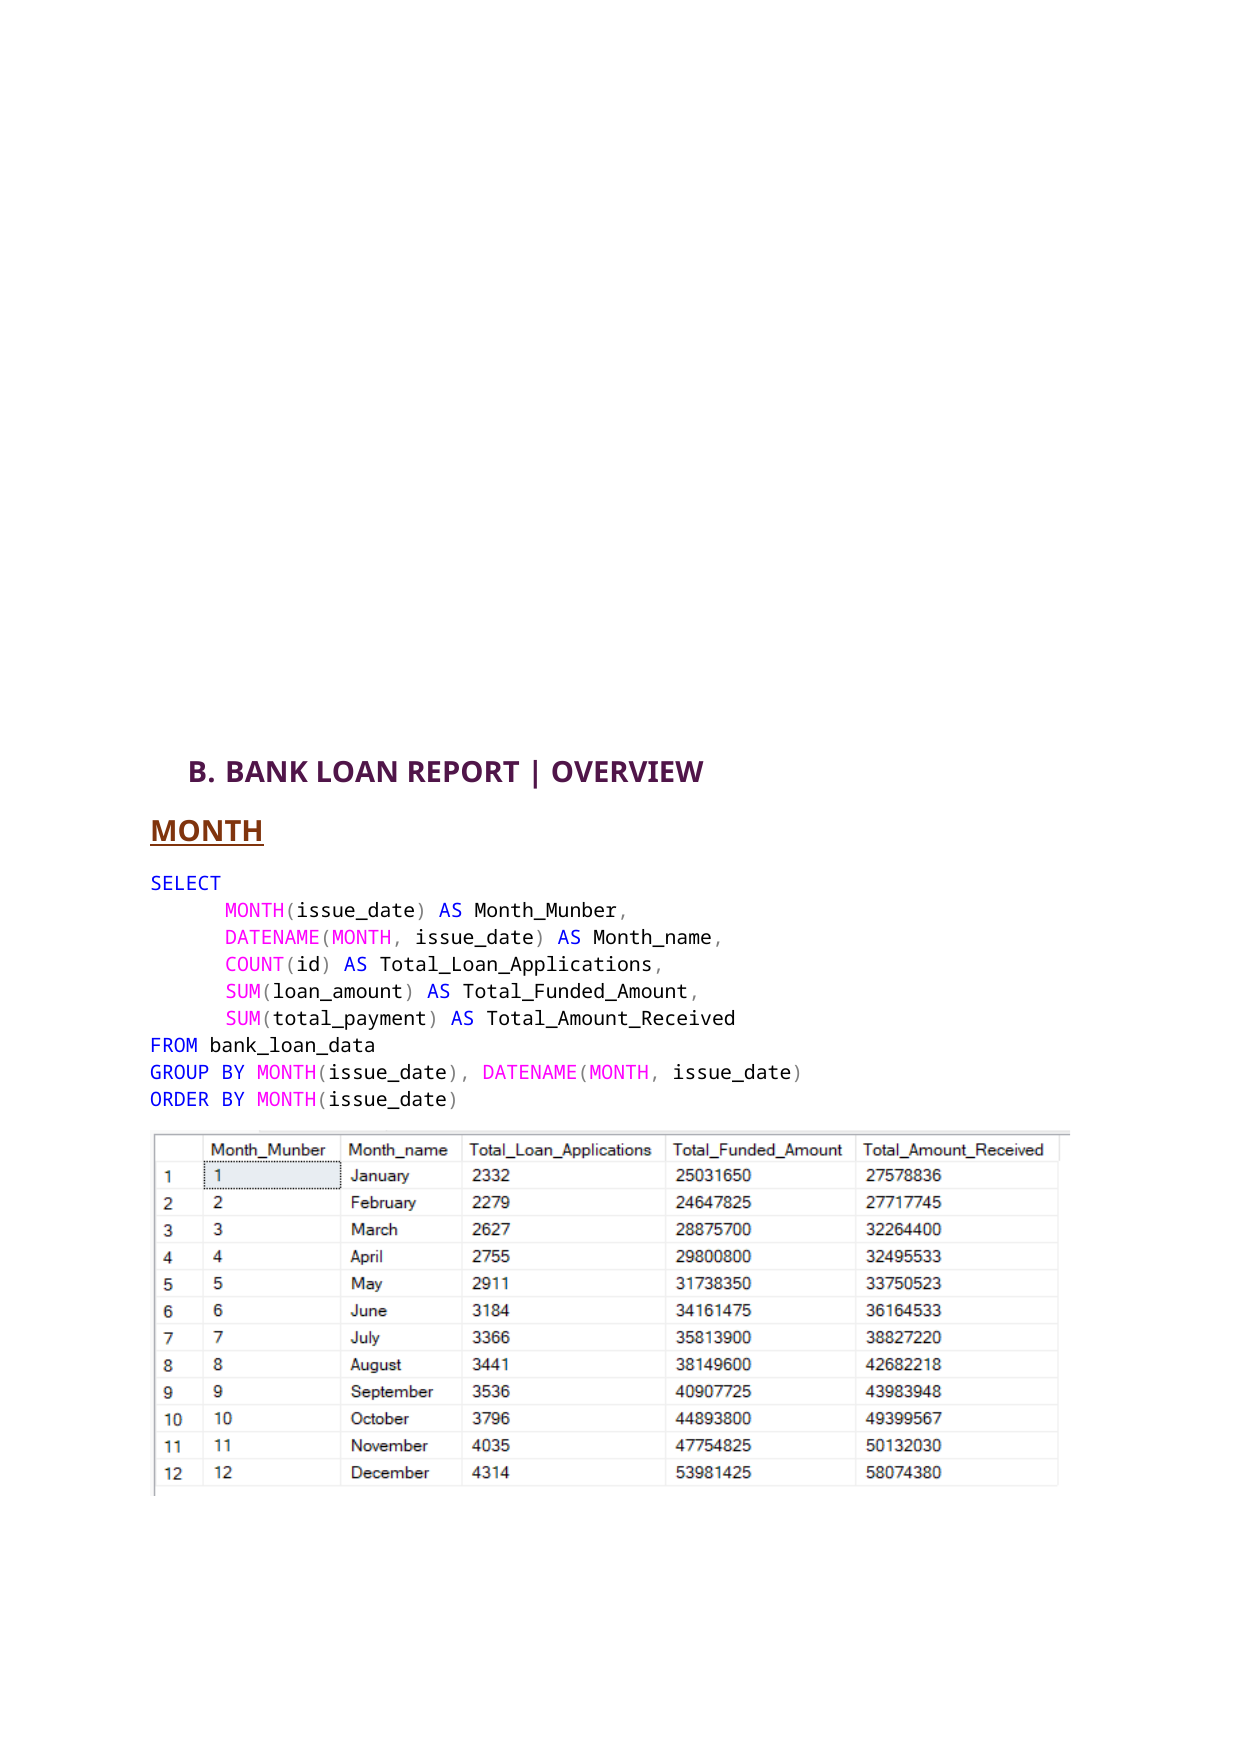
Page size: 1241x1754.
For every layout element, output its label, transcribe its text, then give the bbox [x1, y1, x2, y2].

text DATENAME(MONTH, issue_date) AS Month_name, [150, 923, 1090, 950]
text SUM(total_payment) AS Total_Amount_Received [150, 1004, 1090, 1031]
text COUNT(id) AS Total_Loan_Applications, [150, 950, 1090, 977]
list BANK LOAN REPORT | OVERVIEW [187, 751, 1090, 791]
text MONTH(issue_date) AS Month_Munber, [150, 896, 1090, 923]
text GROUP BY MONTH(issue_date), DATENAME(MONTH, issue_date) [150, 1058, 1090, 1085]
text SUM(loan_amount) AS Total_Funded_Amount, [150, 977, 1090, 1004]
text MONTH [150, 810, 1090, 850]
text SELECT [150, 869, 1090, 896]
text FROM bank_loan_data [150, 1031, 1090, 1058]
text ORDER BY MONTH(issue_date) [150, 1085, 1090, 1112]
